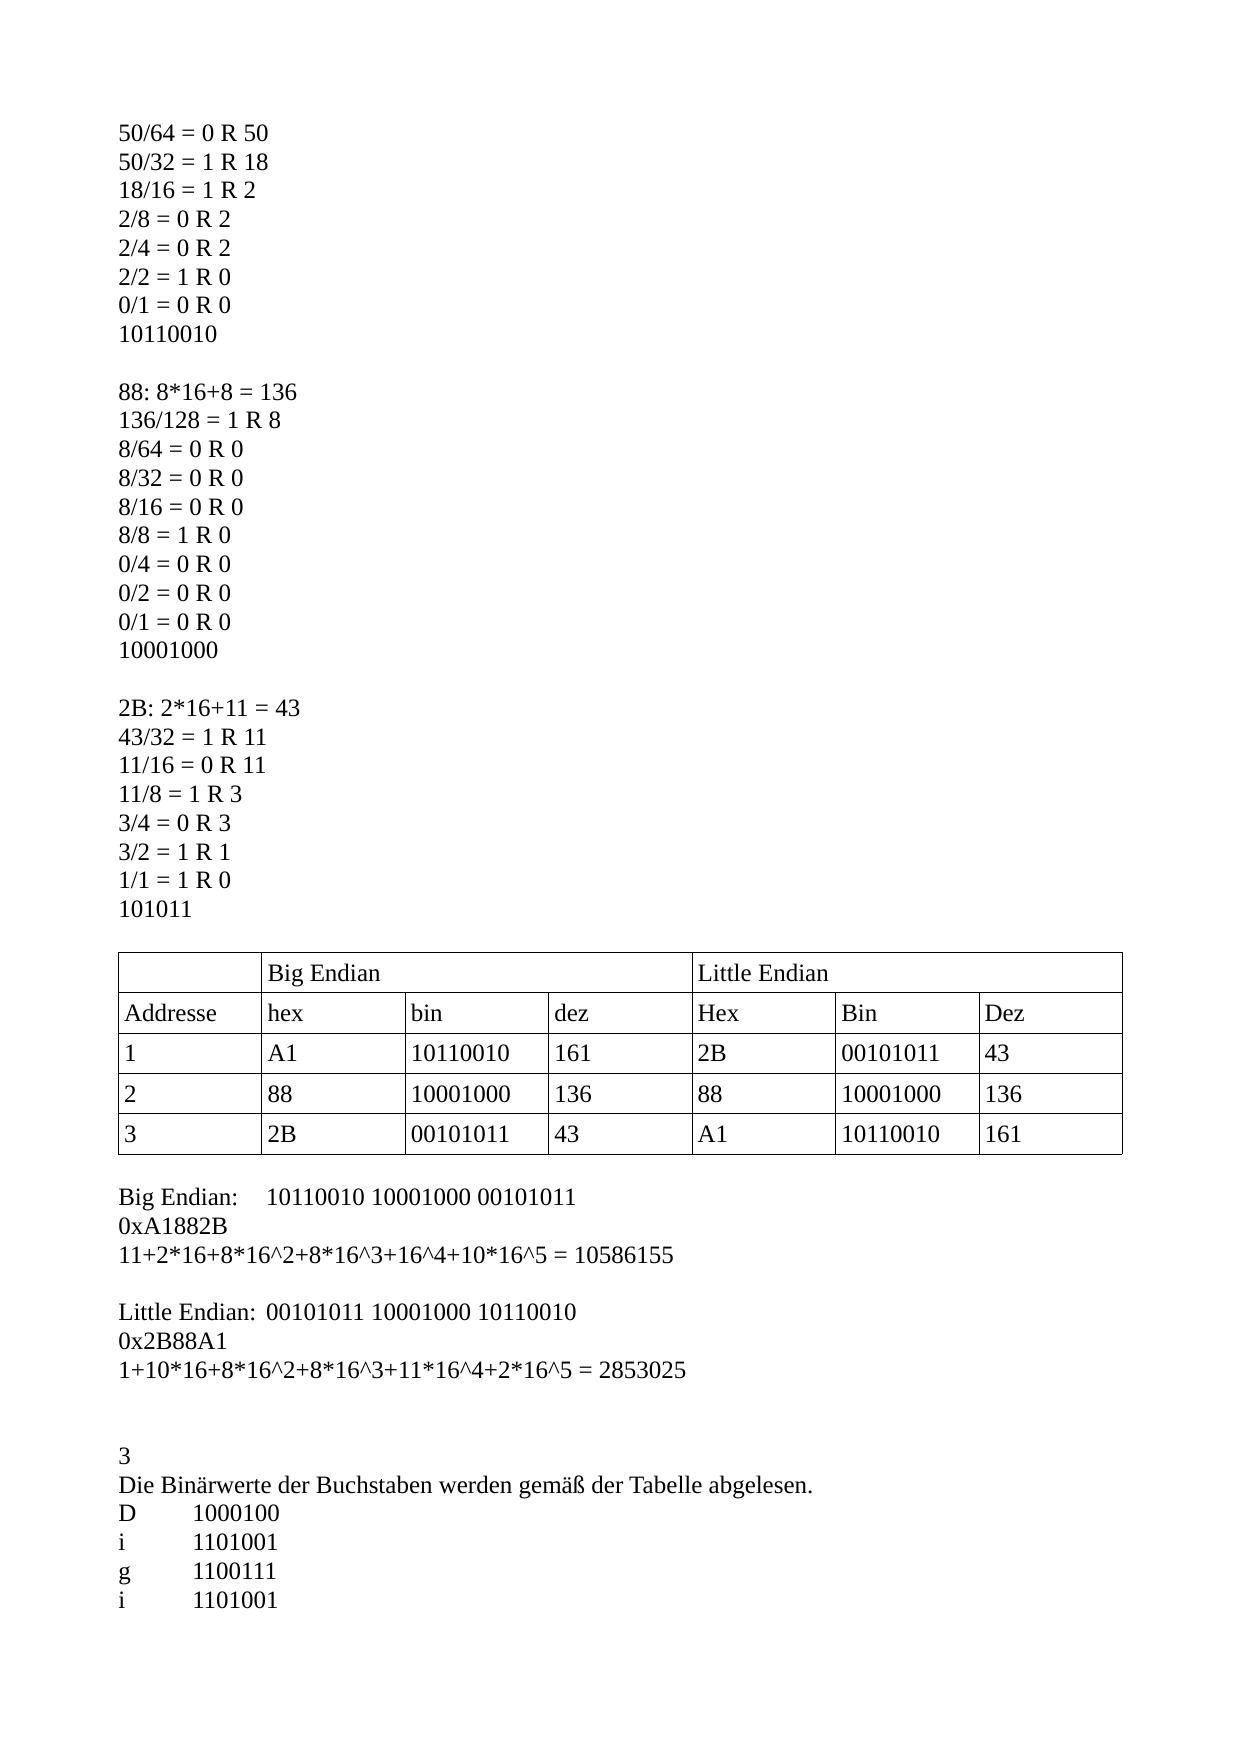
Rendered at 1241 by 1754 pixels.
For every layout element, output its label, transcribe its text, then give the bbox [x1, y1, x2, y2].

table_cell A1 [262, 1034, 405, 1073]
table_cell 43 [980, 1034, 1122, 1073]
table_cell 2B [693, 1034, 835, 1073]
text 0x2B88A1 [118, 1326, 1122, 1355]
text 88: 8*16+8 = 136 [118, 377, 1122, 406]
text 43/32 = 1 R 11 [118, 722, 1122, 751]
text 0/1 = 0 R 0 [118, 607, 1122, 636]
text Big Endian: 10110010 10001000 00101011 [118, 1182, 1122, 1211]
table_cell 88 [262, 1074, 405, 1113]
table_header Little Endian [693, 953, 1122, 992]
text 8/64 = 0 R 0 [118, 434, 1122, 463]
text 11+2*16+8*16^2+8*16^3+16^4+10*16^5 = 10586155 [118, 1240, 1122, 1268]
table_cell 136 [980, 1074, 1122, 1113]
table_cell 2B [262, 1114, 405, 1153]
text 1/1 = 1 R 0 [118, 866, 1122, 894]
table_cell Dez [980, 993, 1122, 1032]
text 1+10*16+8*16^2+8*16^3+11*16^4+2*16^5 = 2853025 [118, 1355, 1122, 1383]
text 50/32 = 1 R 18 [118, 147, 1122, 176]
text 8/8 = 1 R 0 [118, 521, 1122, 549]
text 18/16 = 1 R 2 [118, 176, 1122, 204]
table_cell 10001000 [836, 1074, 979, 1113]
table_cell dez [549, 993, 692, 1032]
text 2B: 2*16+11 = 43 [118, 693, 1122, 722]
text i 1101001 [118, 1527, 1122, 1556]
table_cell 00101011 [406, 1114, 548, 1153]
text 101011 [118, 894, 1122, 923]
table_cell 10110010 [406, 1034, 548, 1073]
table_cell A1 [693, 1114, 835, 1153]
table_cell bin [406, 993, 548, 1032]
table_cell 2 [119, 1074, 261, 1113]
table_cell 88 [693, 1074, 835, 1113]
text 3 [118, 1441, 1122, 1470]
table_cell 161 [980, 1114, 1122, 1153]
text 136/128 = 1 R 8 [118, 406, 1122, 434]
table_cell Hex [693, 993, 835, 1032]
text D 1000100 [118, 1498, 1122, 1527]
table_cell 00101011 [836, 1034, 979, 1073]
table_cell 161 [549, 1034, 692, 1073]
text g 1100111 [118, 1556, 1122, 1585]
table_cell 43 [549, 1114, 692, 1153]
table_cell 3 [119, 1114, 261, 1153]
text 0xA1882B [118, 1211, 1122, 1240]
text 8/32 = 0 R 0 [118, 463, 1122, 492]
text 11/16 = 0 R 11 [118, 751, 1122, 779]
text 2/4 = 0 R 2 [118, 233, 1122, 262]
text Little Endian: 00101011 10001000 10110010 [118, 1297, 1122, 1326]
table_cell 10001000 [406, 1074, 548, 1113]
text 11/8 = 1 R 3 [118, 779, 1122, 808]
text 50/64 = 0 R 50 [118, 118, 1122, 147]
table_cell 1 [119, 1034, 261, 1073]
text 0/1 = 0 R 0 [118, 291, 1122, 319]
text 10110010 [118, 319, 1122, 348]
table_cell Bin [836, 993, 979, 1032]
text 3/4 = 0 R 3 [118, 808, 1122, 837]
table_cell Addresse [119, 993, 261, 1032]
text i 1101001 [118, 1585, 1122, 1613]
text 2/8 = 0 R 2 [118, 204, 1122, 233]
table_cell 136 [549, 1074, 692, 1113]
table_cell 10110010 [836, 1114, 979, 1153]
text 8/16 = 0 R 0 [118, 492, 1122, 521]
table_cell hex [262, 993, 405, 1032]
text 0/2 = 0 R 0 [118, 578, 1122, 607]
table_header Big Endian [262, 953, 692, 992]
text 2/2 = 1 R 0 [118, 262, 1122, 291]
table_header [119, 953, 261, 992]
text 10001000 [118, 636, 1122, 664]
text 3/2 = 1 R 1 [118, 837, 1122, 866]
text 0/4 = 0 R 0 [118, 549, 1122, 578]
text Die Binärwerte der Buchstaben werden gemäß der Tabelle abgelesen. [118, 1470, 1122, 1498]
